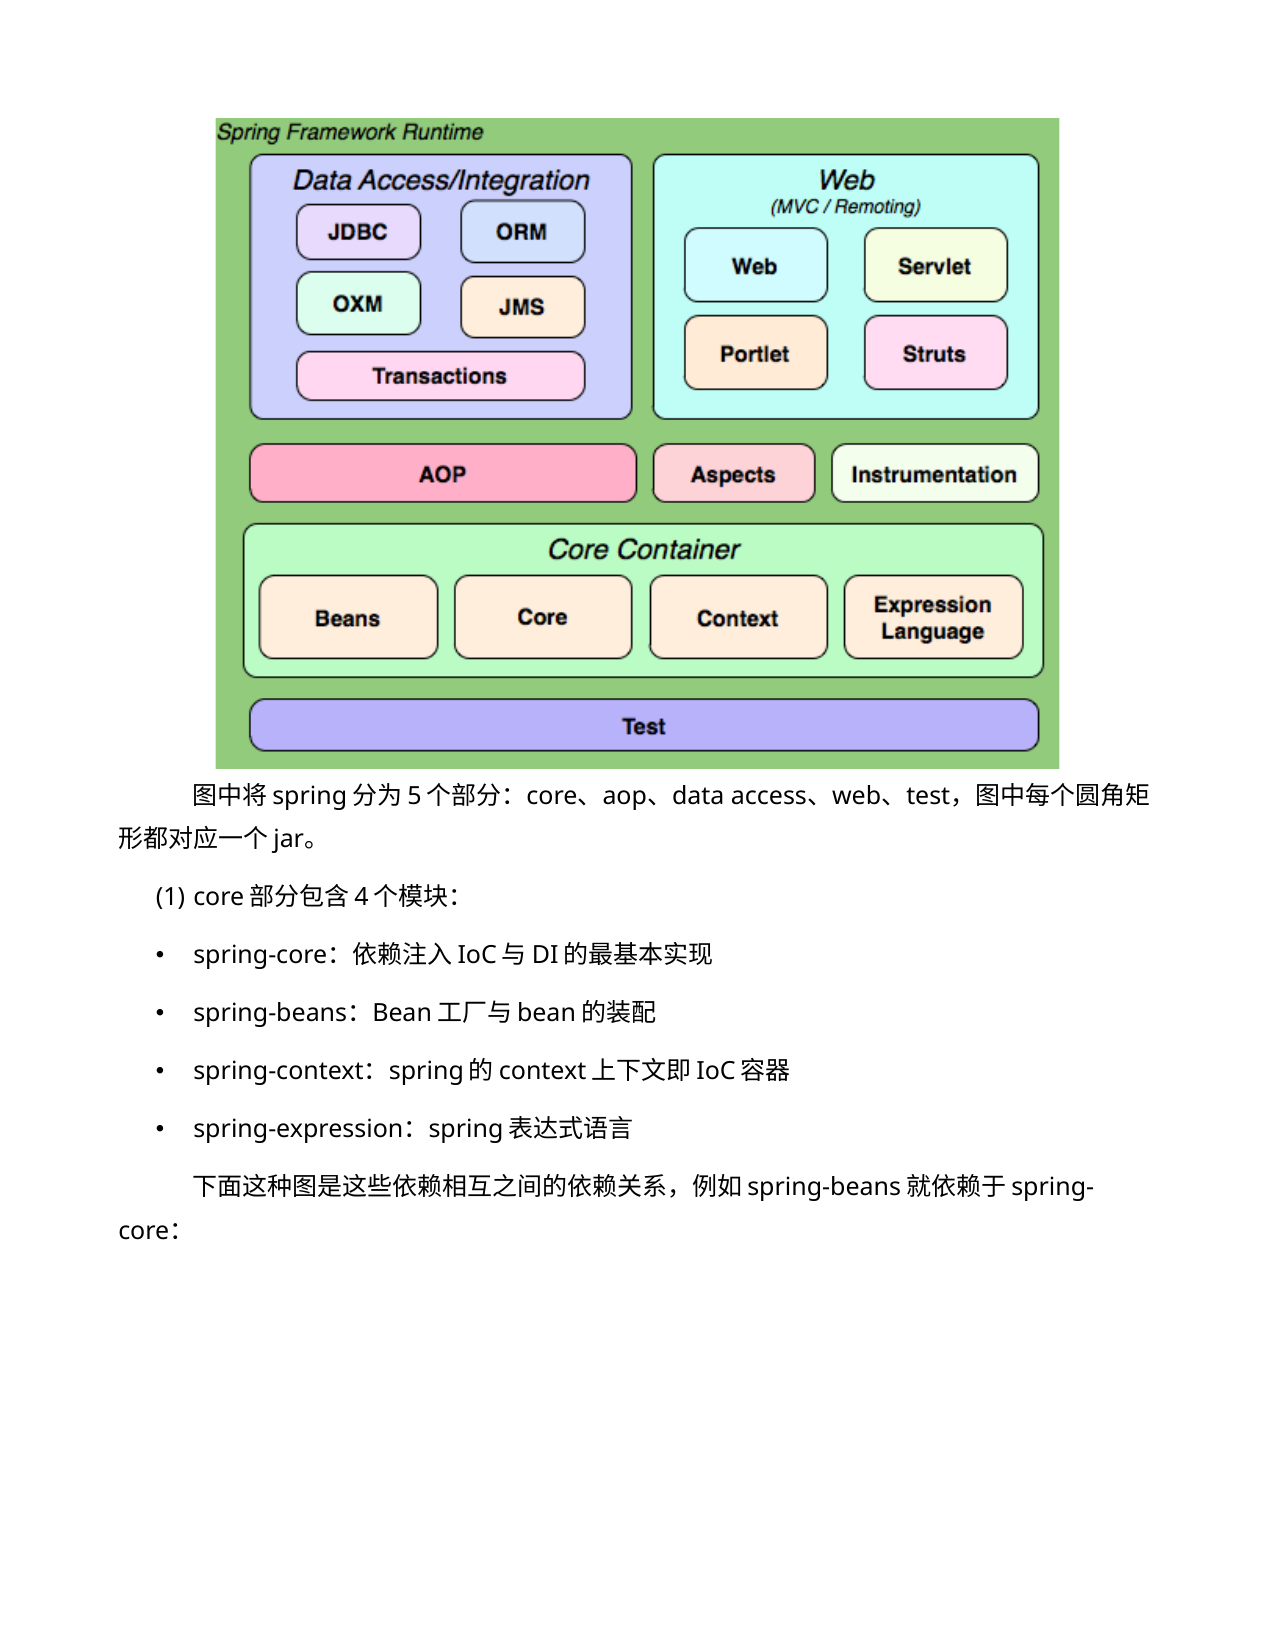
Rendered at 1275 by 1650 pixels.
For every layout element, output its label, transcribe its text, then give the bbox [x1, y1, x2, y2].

list spring-core：依赖注入IoC与DI的最基本实现 [156, 935, 1157, 971]
text 下面这种图是这些依赖相互之间的依赖关系，例如spring-beans就依赖于spring-core： [118, 1167, 1157, 1247]
text 图中将spring分为5个部分：core、aop、data access、web、test，图中每个圆角矩形都对应一个jar。 [118, 118, 1157, 855]
list core部分包含4个模块： [156, 877, 1157, 913]
list spring-beans：Bean工厂与bean的装配 [156, 993, 1157, 1029]
list spring-context：spring的context上下文即IoC容器 [156, 1051, 1157, 1087]
list spring-expression：spring表达式语言 [156, 1109, 1157, 1145]
picture [215, 118, 1060, 769]
